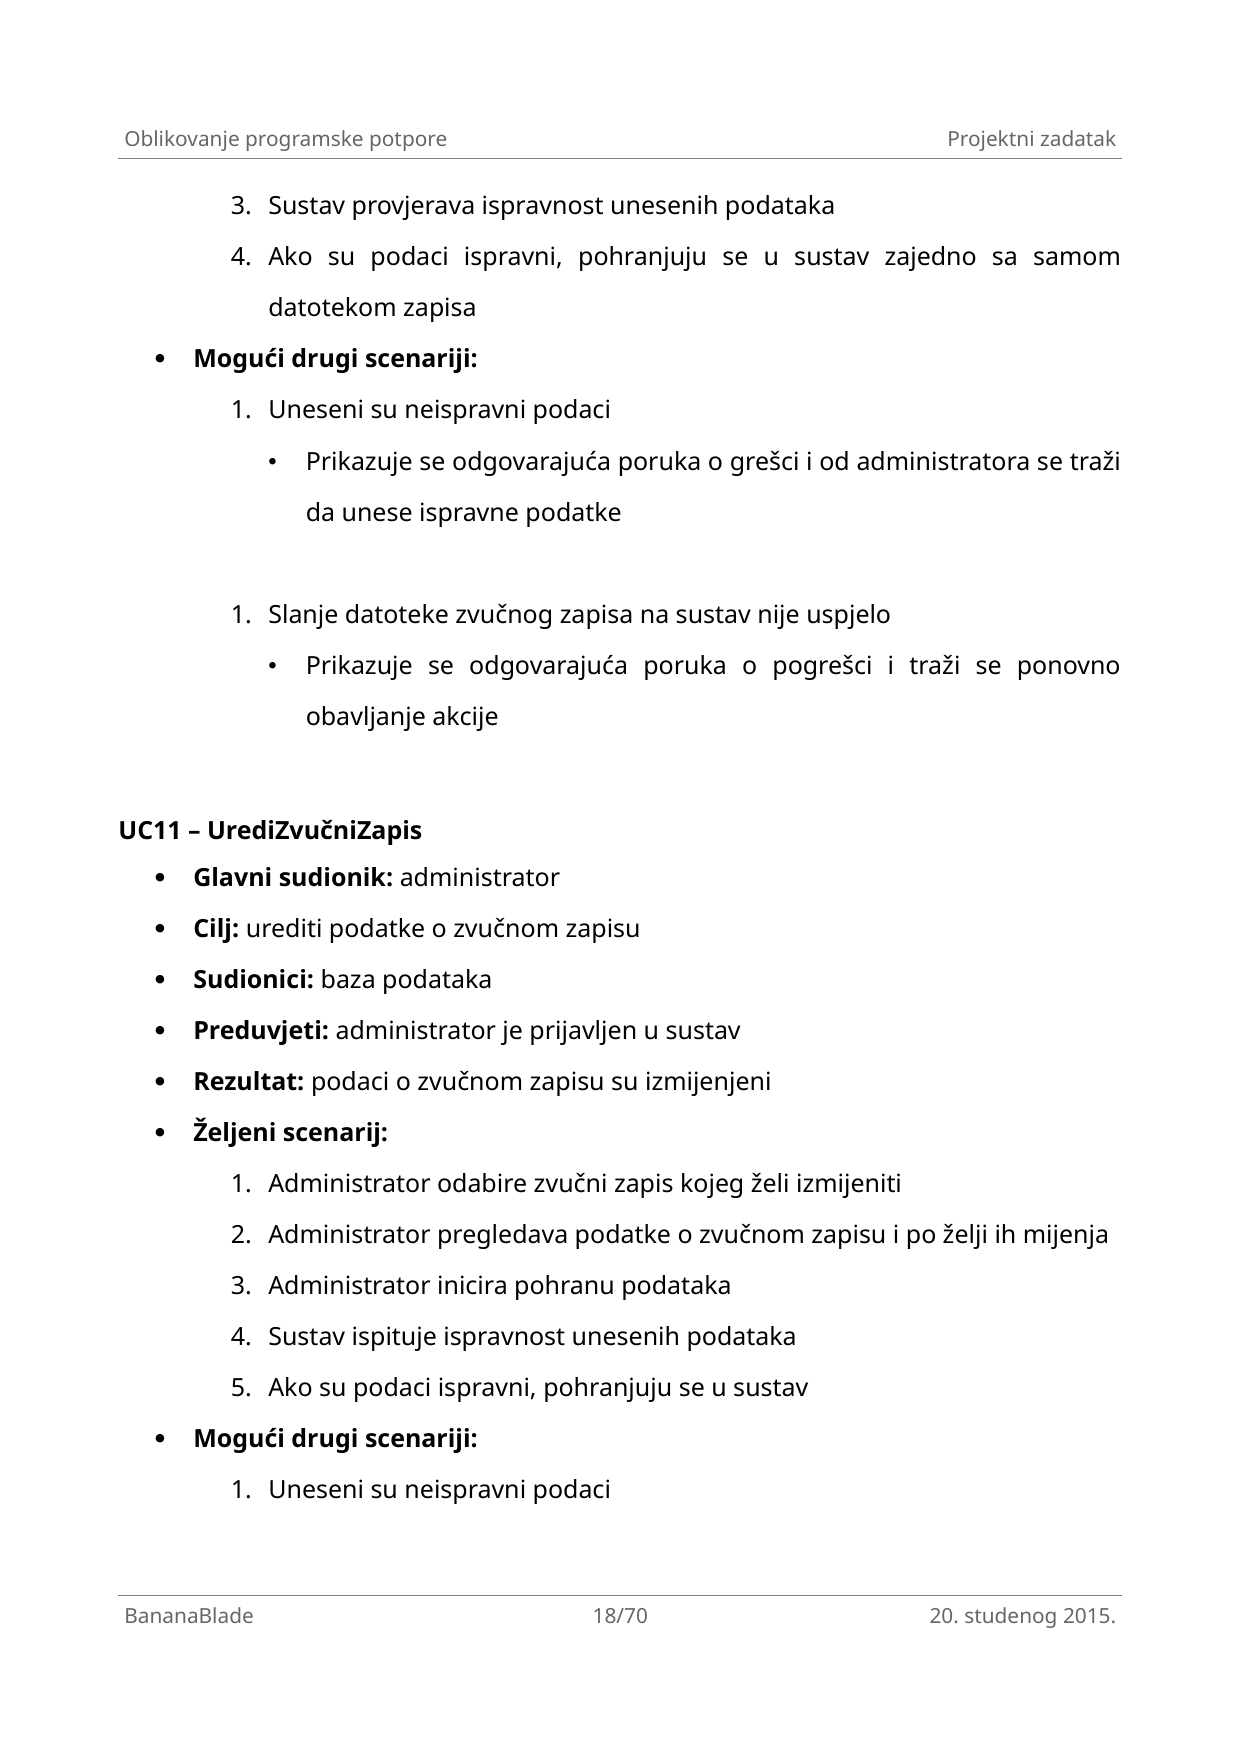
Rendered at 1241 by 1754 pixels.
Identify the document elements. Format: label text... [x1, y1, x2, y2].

list Ako su podaci ispravni, pohranjuju se u sustav [231, 1370, 1122, 1404]
list Mogući drugi scenariji: [156, 341, 1122, 375]
list Uneseni su neispravni podaci [231, 392, 1122, 426]
list Administrator inicira pohranu podataka [231, 1268, 1122, 1302]
subtitle UC11 – UrediZvučniZapis [118, 813, 1122, 847]
list Glavni sudionik: administrator [156, 859, 1122, 894]
list Prikazuje se odgovarajuća poruka o grešci i od administratora se traži da unese ispravne podatke [268, 443, 1122, 528]
list Ako su podaci ispravni, pohranjuju se u sustav zajedno sa samom datotekom zapisa [231, 239, 1122, 324]
list Prikazuje se odgovarajuća poruka o pogrešci i traži se ponovno obavljanje akcije [268, 647, 1122, 732]
list Mogući drugi scenariji: [156, 1421, 1122, 1455]
list Sudionici: baza podataka [156, 962, 1122, 996]
list Željeni scenarij: [156, 1115, 1122, 1149]
list Administrator pregledava podatke o zvučnom zapisu i po želji ih mijenja [231, 1217, 1122, 1251]
list Administrator odabire zvučni zapis kojeg želi izmijeniti [231, 1166, 1122, 1200]
list Rezultat: podaci o zvučnom zapisu su izmijenjeni [156, 1064, 1122, 1098]
list Uneseni su neispravni podaci [231, 1472, 1122, 1506]
list Sustav ispituje ispravnost unesenih podataka [231, 1319, 1122, 1353]
list Slanje datoteke zvučnog zapisa na sustav nije uspjelo [231, 596, 1122, 630]
list Cilj: urediti podatke o zvučnom zapisu [156, 911, 1122, 945]
list Sustav provjerava ispravnost unesenih podataka [231, 188, 1122, 222]
list Preduvjeti: administrator je prijavljen u sustav [156, 1013, 1122, 1047]
